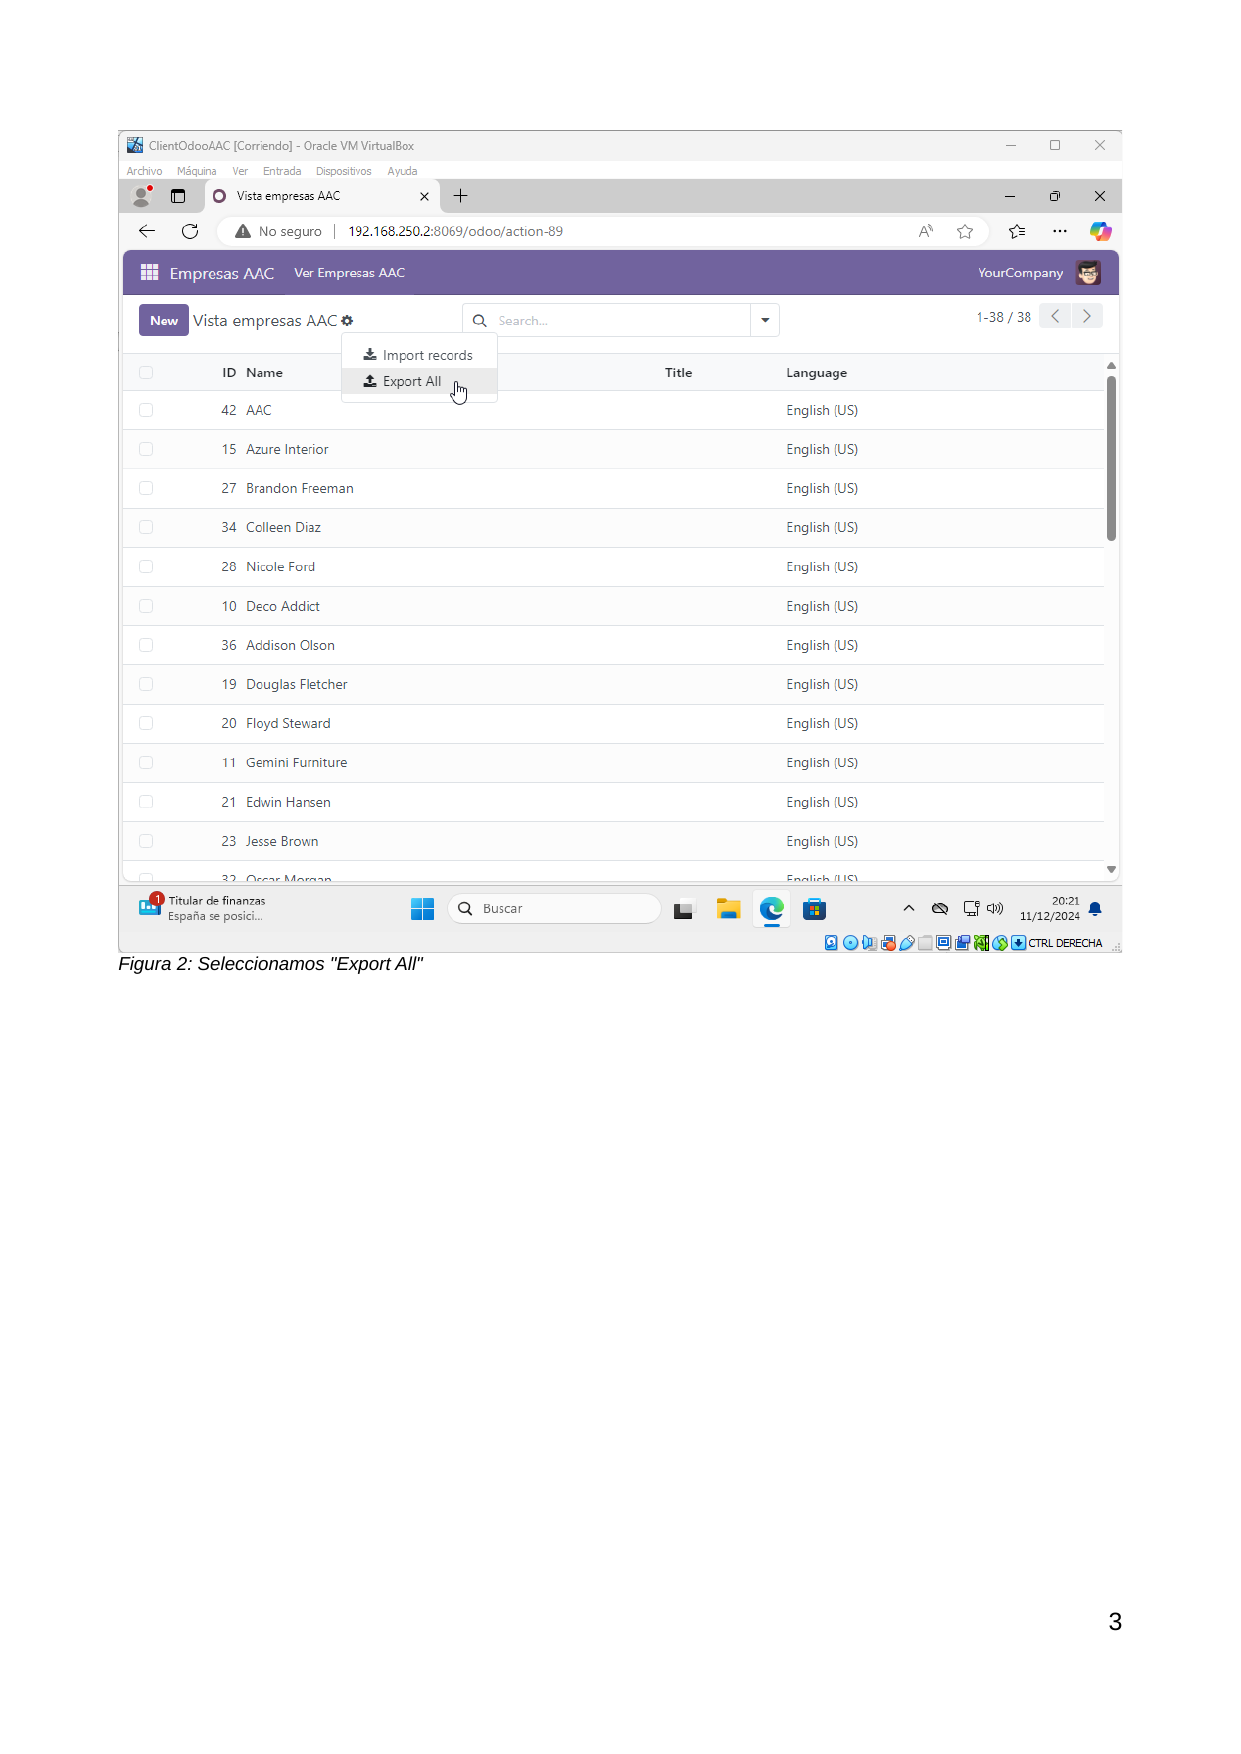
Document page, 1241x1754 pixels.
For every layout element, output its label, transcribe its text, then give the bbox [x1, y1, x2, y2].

text Figura 2: Seleccionamos "Export All" [118, 953, 1122, 974]
picture [118, 130, 1123, 953]
